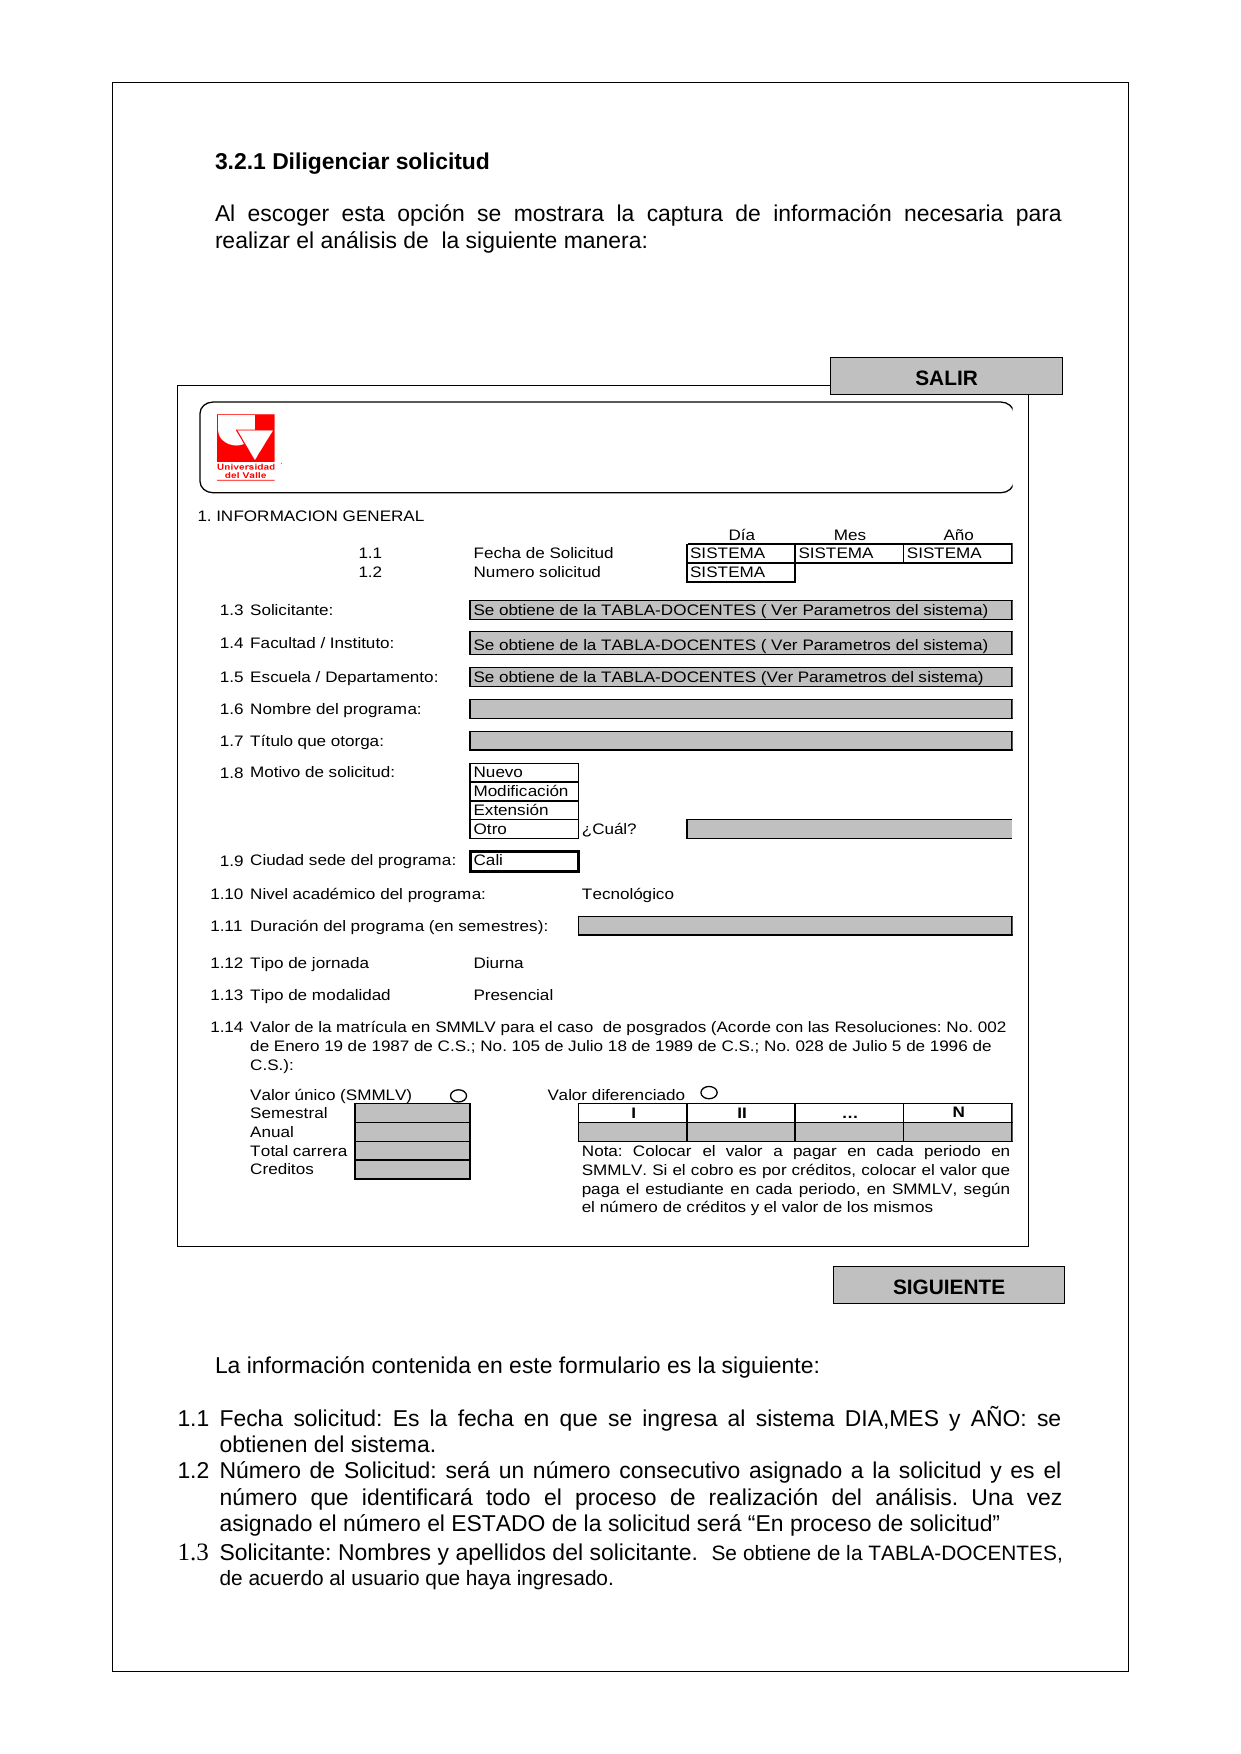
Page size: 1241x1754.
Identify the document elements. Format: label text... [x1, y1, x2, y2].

list Solicitante: Nombres y apellidos del solicitante. Se obtiene de la TABLA-DOCENTES, de acuerdo al usuario que haya ingresado. [177, 1537, 1063, 1589]
list Número de Solicitud: será un número consecutivo asignado a la solicitud y es el número que identificará todo el proceso de realización del análisis. Una vez asignado el número el ESTADO de la solicitud será “En proceso de solicitud” [177, 1457, 1063, 1537]
text 3.2.1 Diligenciar solicitud [215, 148, 1063, 174]
list Fecha solicitud: Es la fecha en que se ingresa al sistema DIA,MES y AÑO: se obtienen del sistema. [177, 1405, 1063, 1457]
text Al escoger esta opción se mostrara la captura de información necesaria para realizar el análisis de la siguiente manera: [215, 200, 1063, 253]
text SIGUIENTE [849, 1275, 1049, 1294]
text SALIR [847, 366, 1046, 386]
text La información contenida en este formulario es la siguiente: [215, 1352, 1063, 1378]
